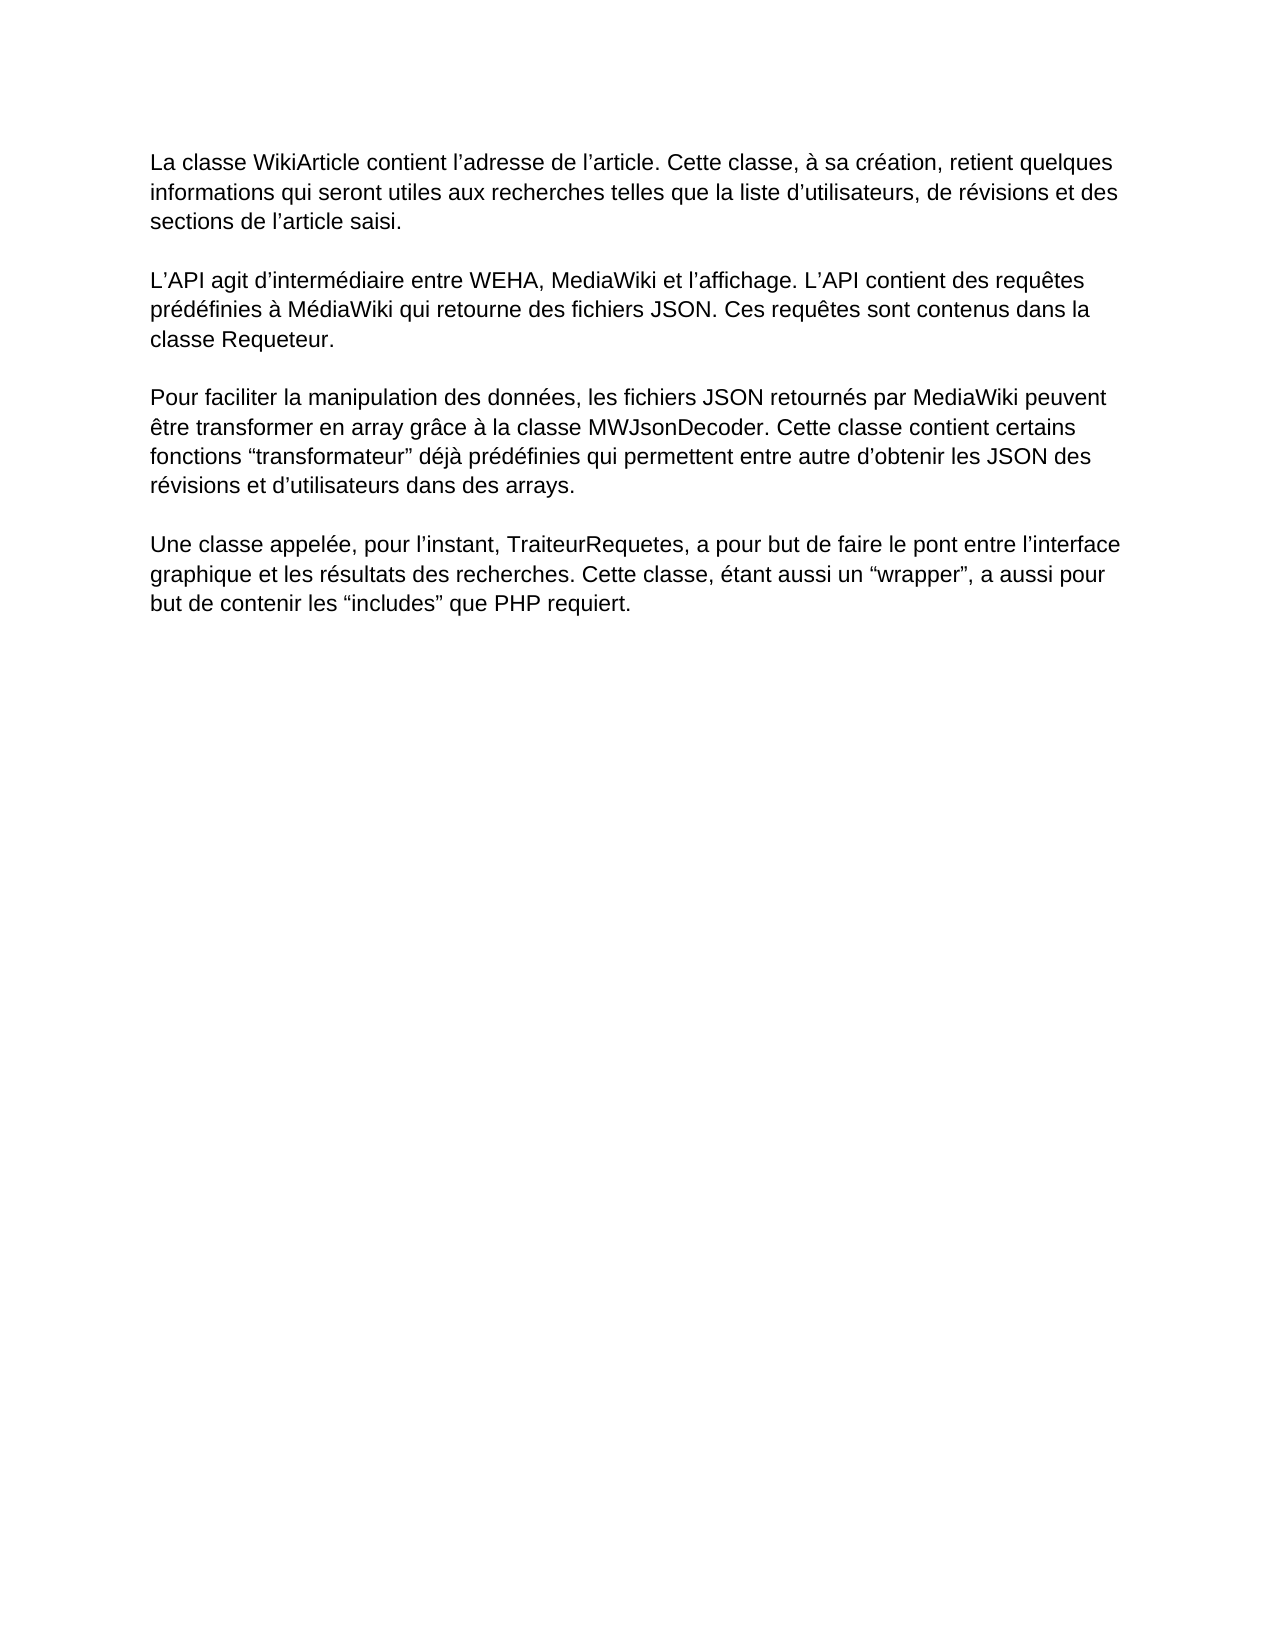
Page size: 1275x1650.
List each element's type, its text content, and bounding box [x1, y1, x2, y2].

text Pour faciliter la manipulation des données, les fichiers JSON retournés par MediaWiki peuvent être transformer en array grâce à la classe MWJsonDecoder. Cette classe contient certains fonctions “transformateur” déjà prédéfinies qui permettent entre autre d’obtenir les JSON des révisions et d’utilisateurs dans des arrays. [150, 385, 1125, 499]
text L’API agit d’intermédiaire entre WEHA, MediaWiki et l’affichage. L’API contient des requêtes prédéfinies à MédiaWiki qui retourne des fichiers JSON. Ces requêtes sont contenus dans la classe Requeteur. [150, 238, 1125, 352]
text La classe WikiArticle contient l’adresse de l’article. Cette classe, à sa création, retient quelques [150, 150, 1125, 176]
text informations qui seront utiles aux recherches telles que la liste d’utilisateurs, de révisions et des sections de l’article saisi. [150, 179, 1125, 234]
text Une classe appelée, pour l’instant, TraiteurRequetes, a pour but de faire le pont entre l’interface graphique et les résultats des recherches. Cette classe, étant aussi un “wrapper”, a aussi pour but de contenir les “includes” que PHP requiert. [150, 532, 1125, 616]
